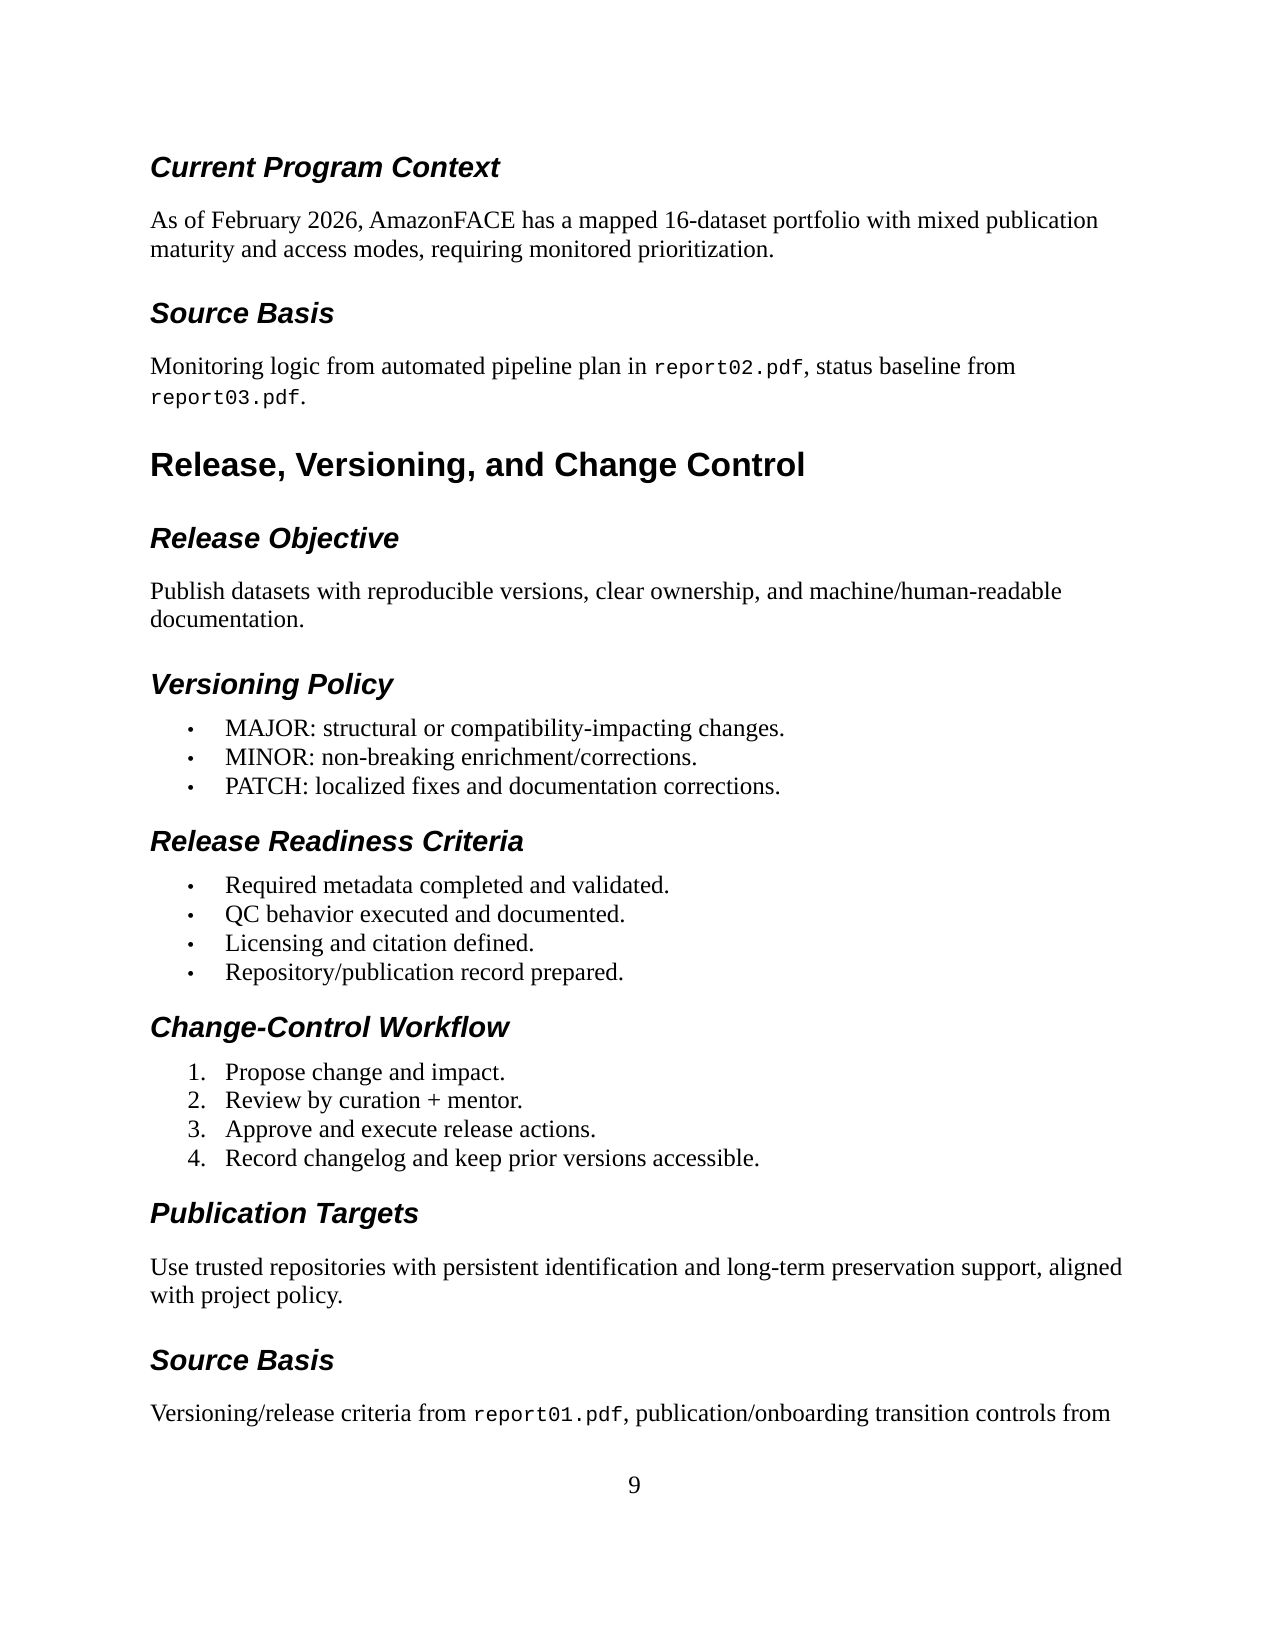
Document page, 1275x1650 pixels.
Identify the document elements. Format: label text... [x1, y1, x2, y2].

text As of February 2026, AmazonFACE has a mapped 16-dataset portfolio with mixed publication maturity and access modes, requiring monitored prioritization. [150, 205, 1125, 262]
subtitle Source Basis [150, 1343, 1125, 1377]
list Repository/publication record prepared. [187, 957, 1125, 986]
text Versioning/release criteria from report01.pdf, publication/onboarding transition controls from [150, 1398, 1125, 1428]
list Licensing and citation defined. [187, 928, 1125, 957]
list PATCH: localized fixes and documentation corrections. [187, 771, 1125, 799]
subtitle Change-Control Workflow [150, 1011, 1125, 1044]
list MAJOR: structural or compatibility-impacting changes. [187, 713, 1125, 742]
subtitle Current Program Context [150, 150, 1125, 183]
subtitle Publication Targets [150, 1197, 1125, 1230]
list MINOR: non-breaking enrichment/corrections. [187, 742, 1125, 771]
list Review by curation + mentor. [187, 1085, 1125, 1114]
list Propose change and impact. [187, 1057, 1125, 1085]
list Record changelog and keep prior versions accessible. [187, 1143, 1125, 1172]
subtitle Versioning Policy [150, 667, 1125, 701]
text Publish datasets with reproducible versions, clear ownership, and machine/human-readable documentation. [150, 576, 1125, 633]
subtitle Source Basis [150, 296, 1125, 330]
list QC behavior executed and documented. [187, 899, 1125, 928]
subtitle Release Objective [150, 521, 1125, 554]
text Use trusted repositories with persistent identification and long-term preservation support, aligned with project policy. [150, 1252, 1125, 1309]
text Monitoring logic from automated pipeline plan in report02.pdf, status baseline from report03.pdf. [150, 351, 1125, 411]
list Approve and execute release actions. [187, 1114, 1125, 1143]
subtitle Release, Versioning, and Change Control [150, 444, 1125, 483]
subtitle Release Readiness Criteria [150, 824, 1125, 858]
list Required metadata completed and validated. [187, 871, 1125, 899]
